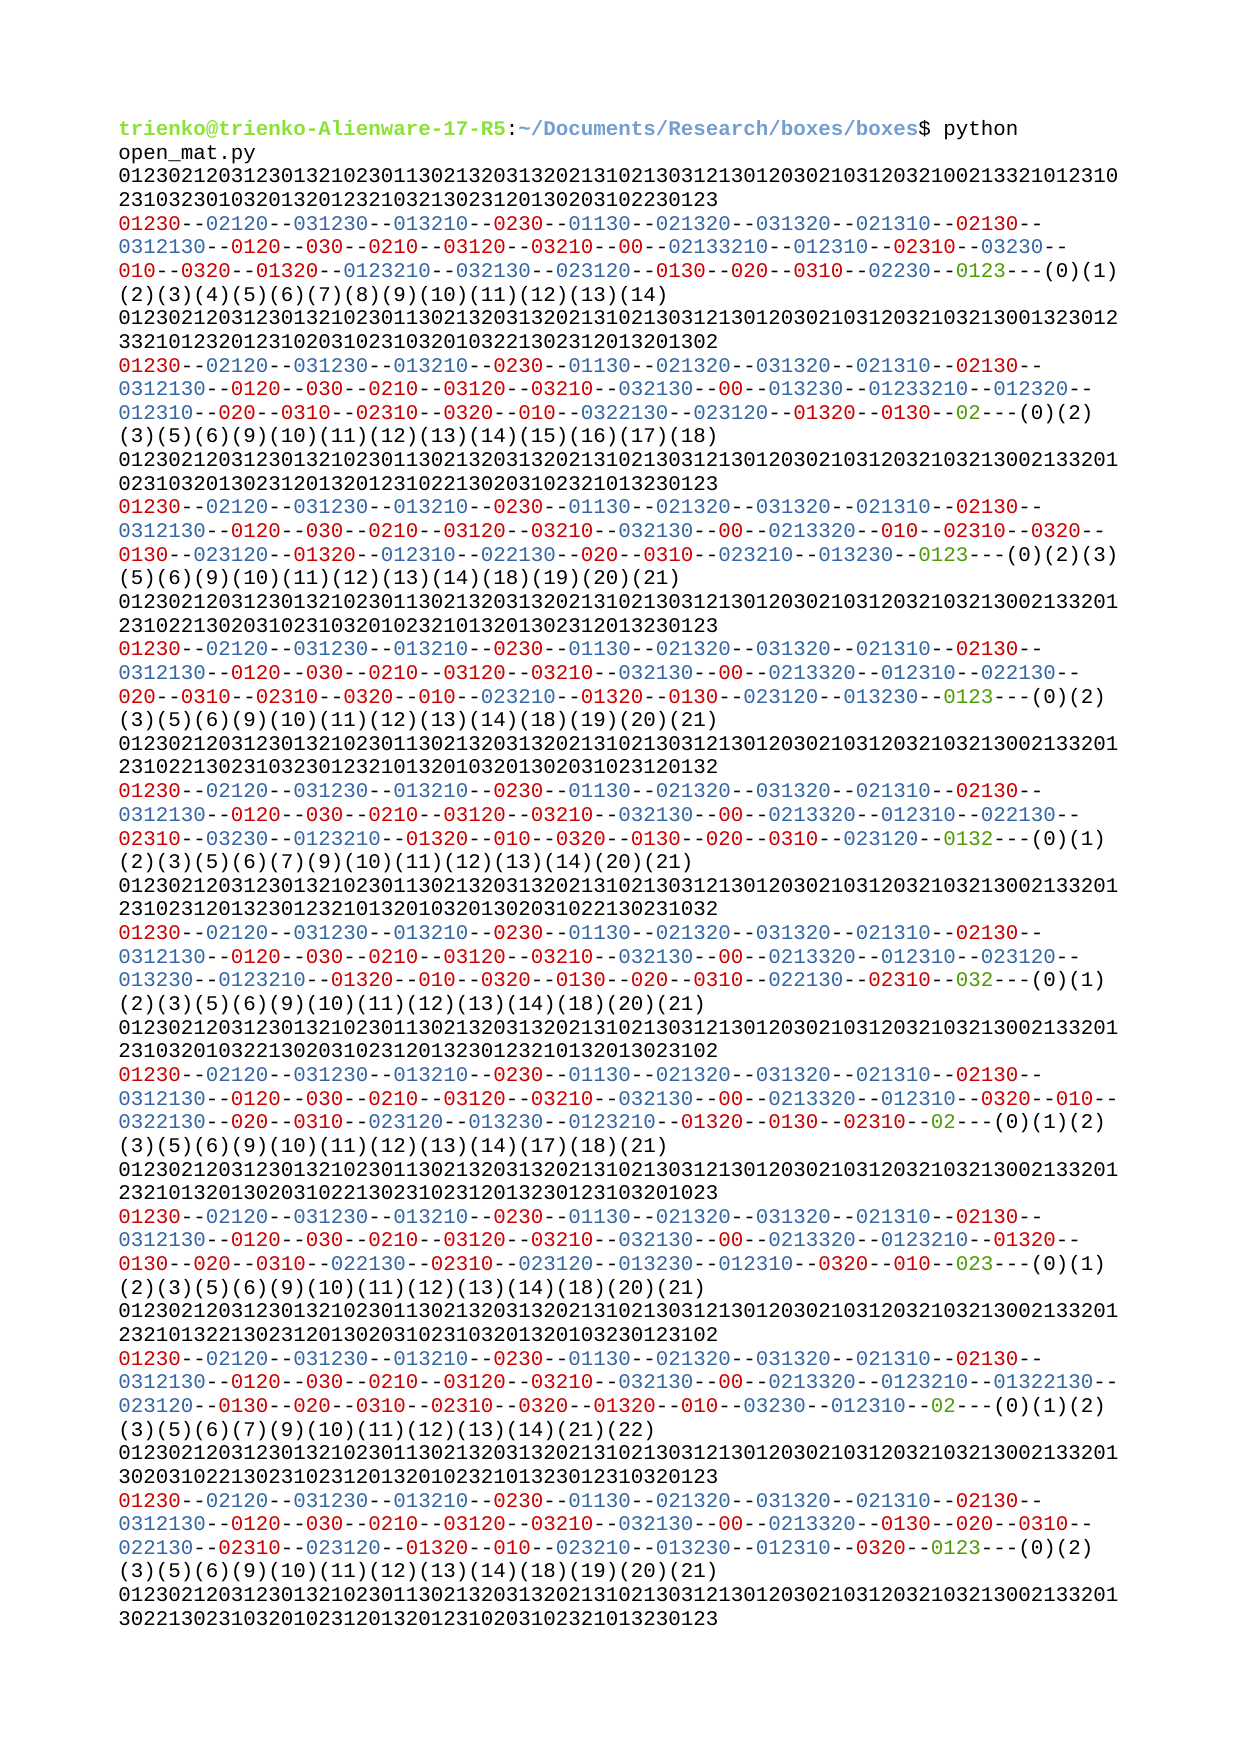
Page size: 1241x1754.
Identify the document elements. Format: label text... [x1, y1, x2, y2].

text 01230--02120--031230--013210--0230--01130--021320--031320--021310--02130--0312130--0120--030--0210--03120--03210--032130--00--0213320--0130--020--0310--022130--02310--023120--01320--010--023210--013230--012310--0320--0123---(0)(2)(3)(5)(6)(9)(10)(11)(12)(13)(14)(18)(19)(20)(21) [118, 1489, 1122, 1584]
text 01230212031230132102301130213203132021310213031213012030210312032100213321012310231032301032013201232103213023120130203102230123 [118, 165, 1122, 213]
text 01230--02120--031230--013210--0230--01130--021320--031320--021310--02130--0312130--0120--030--0210--03120--03210--032130--00--013230--01233210--012320--012310--020--0310--02310--0320--010--0322130--023120--01320--0130--02---(0)(2)(3)(5)(6)(9)(10)(11)(12)(13)(14)(15)(16)(17)(18) [118, 354, 1122, 449]
text 01230212031230132102301130213203132021310213031213012030210312032103213002133201302031022130231023120132010232101323012310320123 [118, 1442, 1122, 1489]
text 01230212031230132102301130213203132021310213031213012030210312032103213002133201231032010322130203102312013230123210132013023102 [118, 1017, 1122, 1064]
text 01230212031230132102301130213203132021310213031213012030210312032103213002133201232101322130231201302031023103201320103230123102 [118, 1300, 1122, 1348]
text 01230212031230132102301130213203132021310213031213012030210312032103213002133201231022130231032301232101320103201302031023120132 [118, 733, 1122, 780]
text 01230--02120--031230--013210--0230--01130--021320--031320--021310--02130--0312130--0120--030--0210--03120--03210--032130--00--0213320--012310--022130--020--0310--02310--0320--010--023210--01320--0130--023120--013230--0123---(0)(2)(3)(5)(6)(9)(10)(11)(12)(13)(14)(18)(19)(20)(21) [118, 638, 1122, 733]
text 01230--02120--031230--013210--0230--01130--021320--031320--021310--02130--0312130--0120--030--0210--03120--03210--032130--00--0213320--012310--023120--013230--0123210--01320--010--0320--0130--020--0310--022130--02310--032---(0)(1)(2)(3)(5)(6)(9)(10)(11)(12)(13)(14)(18)(20)(21) [118, 922, 1122, 1017]
text 01230212031230132102301130213203132021310213031213012030210312032103213002133201231022130203102310320102321013201302312013230123 [118, 591, 1122, 638]
text 01230212031230132102301130213203132021310213031213012030210312032103213002133201232101320130203102213023102312013230123103201023 [118, 1158, 1122, 1206]
text trienko@trienko-Alienware-17-R5:~/Documents/Research/boxes/boxes$ python open_mat.py [118, 118, 1122, 165]
text 01230212031230132102301130213203132021310213031213012030210312032103213001323012332101232012310203102310320103221302312013201302 [118, 307, 1122, 354]
text 01230--02120--031230--013210--0230--01130--021320--031320--021310--02130--0312130--0120--030--0210--03120--03210--032130--00--0213320--0123210--01322130--023120--0130--020--0310--02310--0320--01320--010--03230--012310--02---(0)(1)(2)(3)(5)(6)(7)(9)(10)(11)(12)(13)(14)(21)(22) [118, 1348, 1122, 1442]
text 01230--02120--031230--013210--0230--01130--021320--031320--021310--02130--0312130--0120--030--0210--03120--03210--00--02133210--012310--02310--03230--010--0320--01320--0123210--032130--023120--0130--020--0310--02230--0123---(0)(1)(2)(3)(4)(5)(6)(7)(8)(9)(10)(11)(12)(13)(14) [118, 213, 1122, 307]
text 01230212031230132102301130213203132021310213031213012030210312032103213002133201231023120132301232101320103201302031022130231032 [118, 875, 1122, 922]
text 01230212031230132102301130213203132021310213031213012030210312032103213002133201023103201302312013201231022130203102321013230123 [118, 449, 1122, 496]
text 01230--02120--031230--013210--0230--01130--021320--031320--021310--02130--0312130--0120--030--0210--03120--03210--032130--00--0213320--012310--0320--010--0322130--020--0310--023120--013230--0123210--01320--0130--02310--02---(0)(1)(2)(3)(5)(6)(9)(10)(11)(12)(13)(14)(17)(18)(21) [118, 1064, 1122, 1158]
text 01230--02120--031230--013210--0230--01130--021320--031320--021310--02130--0312130--0120--030--0210--03120--03210--032130--00--0213320--0123210--01320--0130--020--0310--022130--02310--023120--013230--012310--0320--010--023---(0)(1)(2)(3)(5)(6)(9)(10)(11)(12)(13)(14)(18)(20)(21) [118, 1206, 1122, 1300]
text 01230212031230132102301130213203132021310213031213012030210312032103213002133201302213023103201023120132012310203102321013230123 [118, 1584, 1122, 1631]
text 01230--02120--031230--013210--0230--01130--021320--031320--021310--02130--0312130--0120--030--0210--03120--03210--032130--00--0213320--012310--022130--02310--03230--0123210--01320--010--0320--0130--020--0310--023120--0132---(0)(1)(2)(3)(5)(6)(7)(9)(10)(11)(12)(13)(14)(20)(21) [118, 780, 1122, 875]
text 01230--02120--031230--013210--0230--01130--021320--031320--021310--02130--0312130--0120--030--0210--03120--03210--032130--00--0213320--010--02310--0320--0130--023120--01320--012310--022130--020--0310--023210--013230--0123---(0)(2)(3)(5)(6)(9)(10)(11)(12)(13)(14)(18)(19)(20)(21) [118, 496, 1122, 591]
